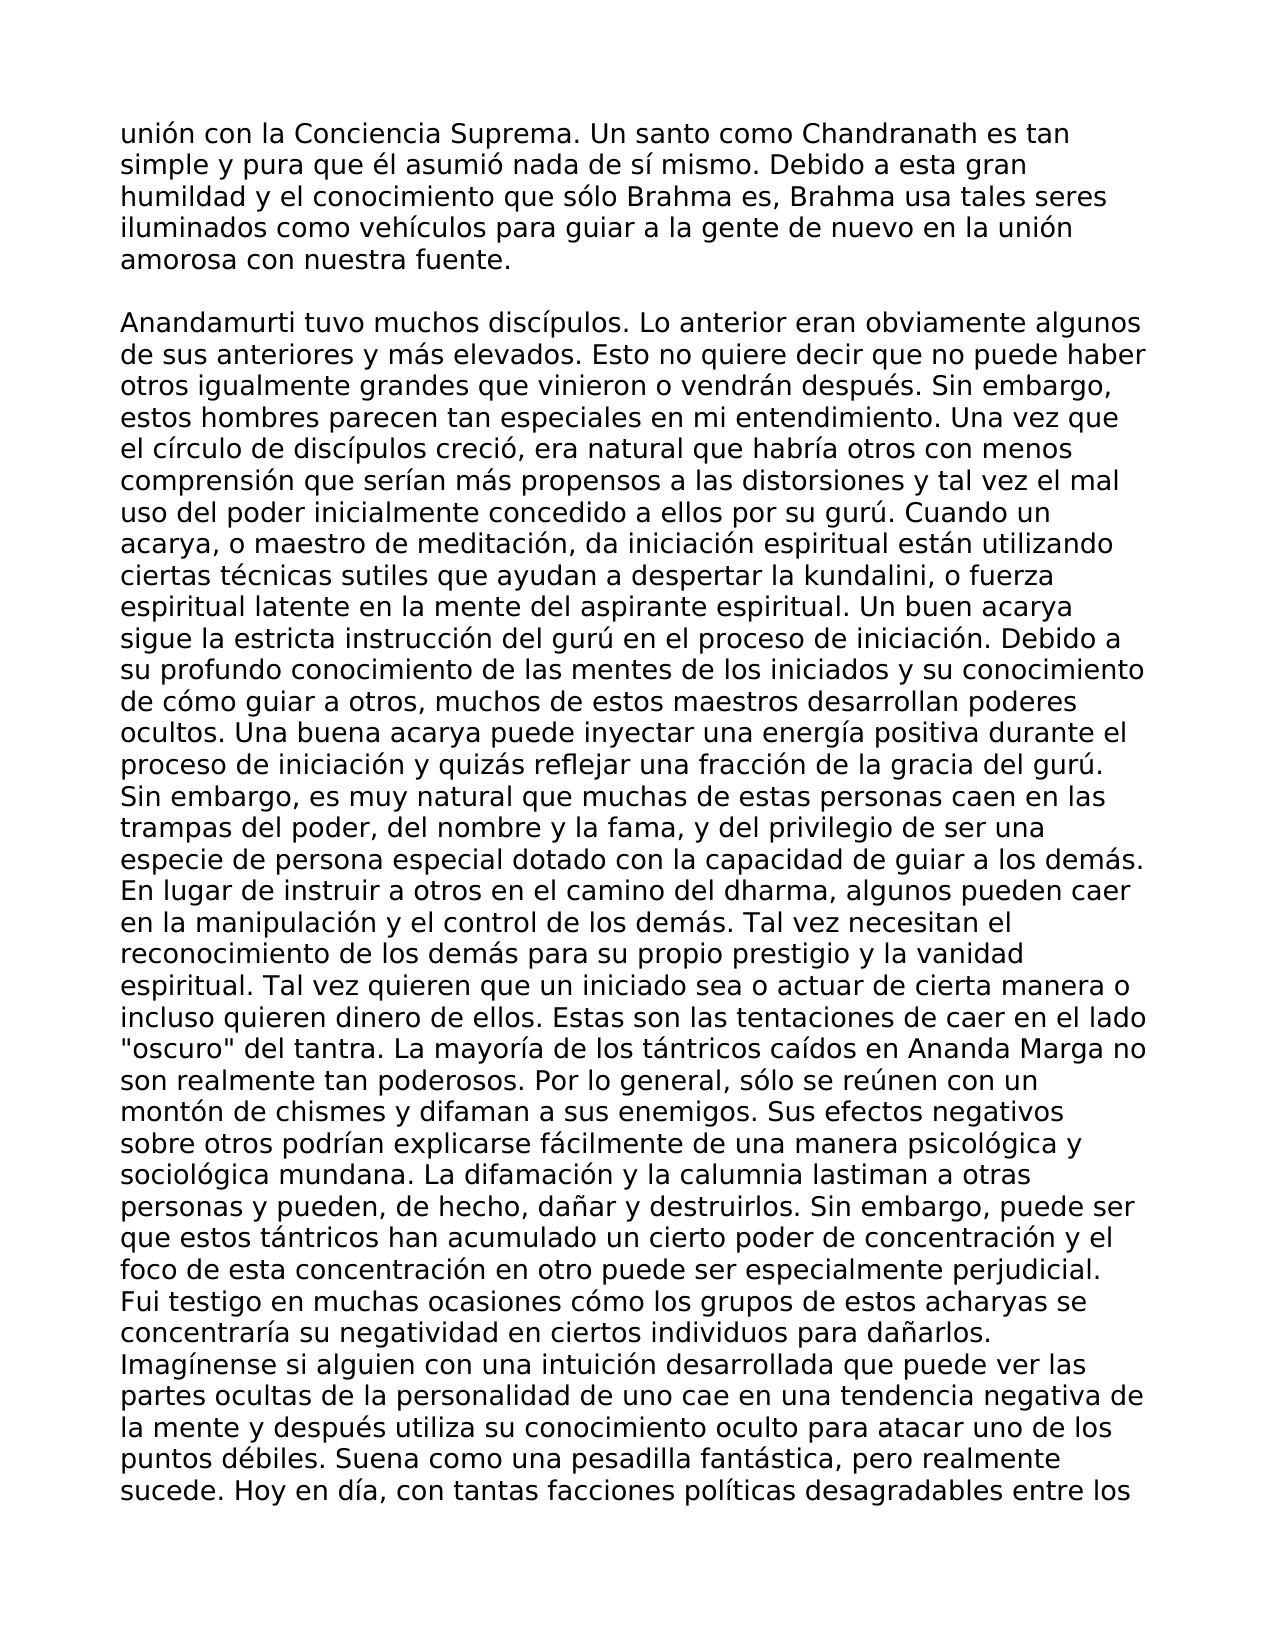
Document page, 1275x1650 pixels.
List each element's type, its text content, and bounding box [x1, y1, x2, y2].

text Anandamurti tuvo muchos discípulos. Lo anterior eran obviamente algunos de sus anteriores y más elevados. Esto no quiere decir que no puede haber otros igualmente grandes que vinieron o vendrán después. Sin embargo, estos hombres parecen tan especiales en mi entendimiento. Una vez que el círculo de discípulos creció, era natural que habría otros con menos comprensión que serían más propensos a las distorsiones y tal vez el mal uso del poder inicialmente concedido a ellos por su gurú. Cuando un acarya, o maestro de meditación, da iniciación espiritual están utilizando ciertas técnicas sutiles que ayudan a despertar la kundalini, o fuerza espiritual latente en la mente del aspirante espiritual. Un buen acarya sigue la estricta instrucción del gurú en el proceso de iniciación. Debido a su profundo conocimiento de las mentes de los iniciados y su conocimiento de cómo guiar a otros, muchos de estos maestros desarrollan poderes ocultos. Una buena acarya puede inyectar una energía positiva durante el proceso de iniciación y quizás reflejar una fracción de la gracia del gurú. Sin embargo, es muy natural que muchas de estas personas caen en las trampas del poder, del nombre y la fama, y del privilegio de ser una especie de persona especial dotado con la capacidad de guiar a los demás. En lugar de instruir a otros en el camino del dharma, algunos pueden caer en la manipulación y el control de los demás. Tal vez necesitan el reconocimiento de los demás para su propio prestigio y la vanidad espiritual. Tal vez quieren que un iniciado sea o actuar de cierta manera o incluso quieren dinero de ellos. Estas son las tentaciones de caer en el lado "oscuro" del tantra. La mayoría de los tántricos caídos en Ananda Marga no son realmente tan poderosos. Por lo general, sólo se reúnen con un montón de chismes y difaman a sus enemigos. Sus efectos negativos sobre otros podrían explicarse fácilmente de una manera psicológica y sociológica mundana. La difamación y la calumnia lastiman a otras personas y pueden, de hecho, dañar y destruirlos. Sin embargo, puede ser que estos tántricos han acumulado un cierto poder de concentración y el foco de esta concentración en otro puede ser especialmente perjudicial. Fui testigo en muchas ocasiones cómo los grupos de estos acharyas se concentraría su negatividad en ciertos individuos para dañarlos. Imagínense si alguien con una intuición desarrollada que puede ver las partes ocultas de la personalidad de uno cae en una tendencia negativa de la mente y después utiliza su conocimiento oculto para atacar uno de los puntos débiles. Suena como una pesadilla fantástica, pero realmente sucede. Hoy en día, con tantas facciones políticas desagradables entre los [120, 307, 1148, 1507]
text unión con la Conciencia Suprema. Un santo como Chandranath es tan simple y pura que él asumió nada de sí mismo. Debido a esta gran humildad y el conocimiento que sólo Brahma es, Brahma usa tales seres iluminados como vehículos para guiar a la gente de nuevo en la unión amorosa con nuestra fuente. [120, 118, 1148, 276]
